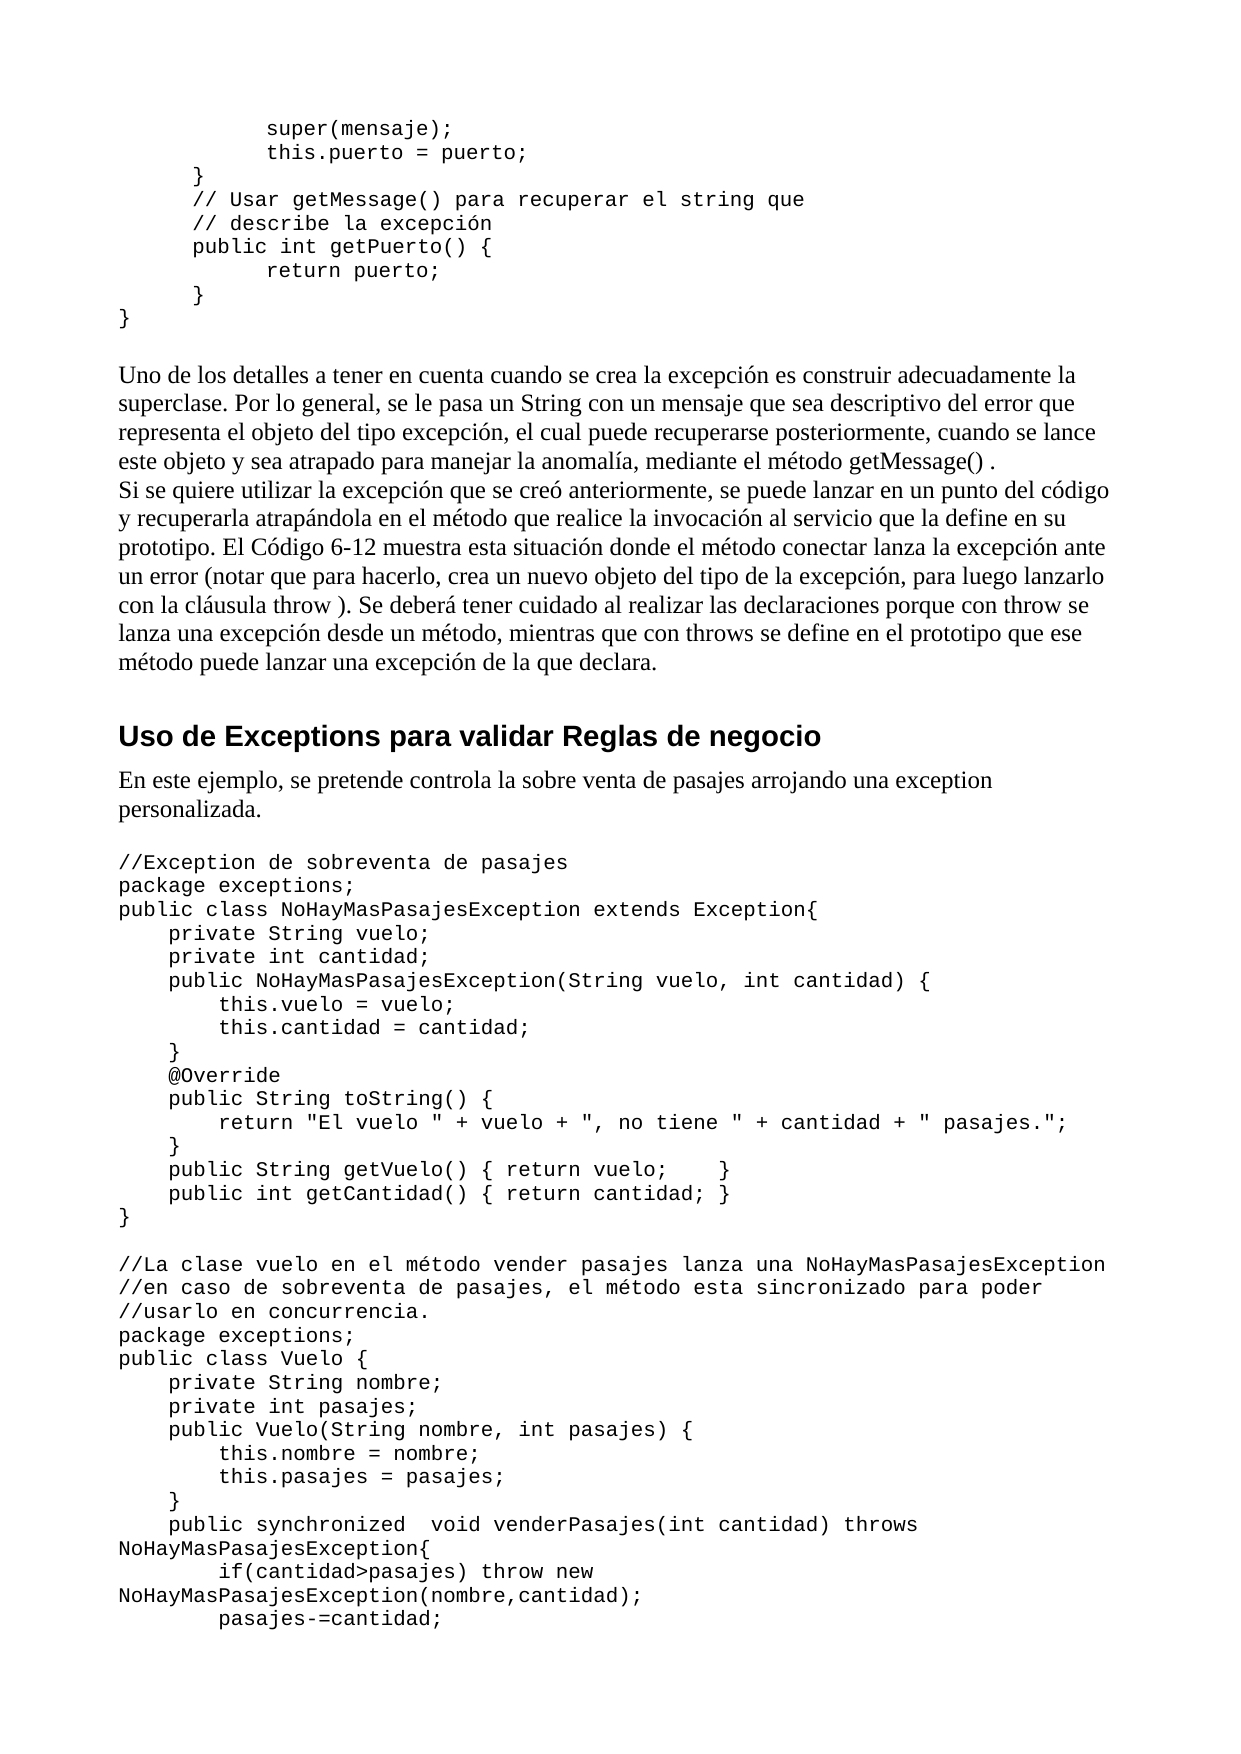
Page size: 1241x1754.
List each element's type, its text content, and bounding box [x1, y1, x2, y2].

text // Usar getMessage() para recuperar el string que [118, 189, 1122, 213]
text // describe la excepción [118, 213, 1122, 236]
text this.puerto = puerto; [118, 142, 1122, 165]
text Si se quiere utilizar la excepción que se creó anteriormente, se puede lanzar en un punto del código y recuperarla atrapándola en el método que realice la invocación al servicio que la define en su prototipo. El Código 6-12 muestra esta situación donde el método conectar lanza la excepción ante un error (notar que para hacerlo, crea un nuevo objeto del tipo de la excepción, para luego lanzarlo con la cláusula throw ). Se deberá tener cuidado al realizar las declaraciones porque con throw se lanza una excepción desde un método, mientras que con throws se define en el prototipo que ese método puede lanzar una excepción de la que declara. [118, 475, 1122, 676]
text this.cantidad = cantidad; [118, 1017, 1122, 1041]
text En este ejemplo, se pretende controla la sobre venta de pasajes arrojando una exception personalizada. [118, 766, 1122, 823]
text } [118, 1206, 1122, 1230]
text } [118, 1136, 1122, 1159]
text package exceptions; [118, 875, 1122, 899]
text } [118, 307, 1122, 331]
text //La clase vuelo en el método vender pasajes lanza una NoHayMasPasajesException //en caso de sobreventa de pasajes, el método esta sincronizado para poder //usarlo en concurrencia. [118, 1254, 1122, 1325]
text public int getCantidad() { return cantidad; } [118, 1183, 1122, 1206]
text pasajes-=cantidad; [118, 1608, 1122, 1632]
text return puerto; [118, 260, 1122, 284]
text package exceptions; [118, 1325, 1122, 1348]
text } [118, 1041, 1122, 1064]
text //Exception de sobreventa de pasajes [118, 852, 1122, 875]
text this.nombre = nombre; [118, 1443, 1122, 1467]
subtitle Uso de Exceptions para validar Reglas de negocio [118, 719, 1122, 753]
text super(mensaje); [118, 118, 1122, 142]
text private int pasajes; [118, 1396, 1122, 1419]
text if(cantidad>pasajes) throw new NoHayMasPasajesException(nombre,cantidad); [118, 1561, 1122, 1608]
text } [118, 1490, 1122, 1514]
text } [118, 284, 1122, 307]
text private String nombre; [118, 1372, 1122, 1396]
text public class Vuelo { [118, 1348, 1122, 1372]
text public String toString() { [118, 1088, 1122, 1112]
text private String vuelo; [118, 923, 1122, 946]
text this.vuelo = vuelo; [118, 994, 1122, 1017]
text this.pasajes = pasajes; [118, 1467, 1122, 1490]
text } [118, 165, 1122, 189]
text public synchronized void venderPasajes(int cantidad) throws NoHayMasPasajesException{ [118, 1514, 1122, 1561]
text @Override [118, 1064, 1122, 1088]
text public class NoHayMasPasajesException extends Exception{ [118, 899, 1122, 923]
text Uno de los detalles a tener en cuenta cuando se crea la excepción es construir adecuadamente la [118, 360, 1122, 388]
text public NoHayMasPasajesException(String vuelo, int cantidad) { [118, 970, 1122, 994]
text representa el objeto del tipo excepción, el cual puede recuperarse posteriormente, cuando se lance este objeto y sea atrapado para manejar la anomalía, mediante el método getMessage() . [118, 417, 1122, 475]
text private int cantidad; [118, 946, 1122, 970]
text public String getVuelo() { return vuelo; } [118, 1159, 1122, 1183]
text public int getPuerto() { [118, 236, 1122, 260]
text return "El vuelo " + vuelo + ", no tiene " + cantidad + " pasajes."; [118, 1112, 1122, 1136]
text superclase. Por lo general, se le pasa un String con un mensaje que sea descriptivo del error que [118, 388, 1122, 417]
text public Vuelo(String nombre, int pasajes) { [118, 1419, 1122, 1443]
